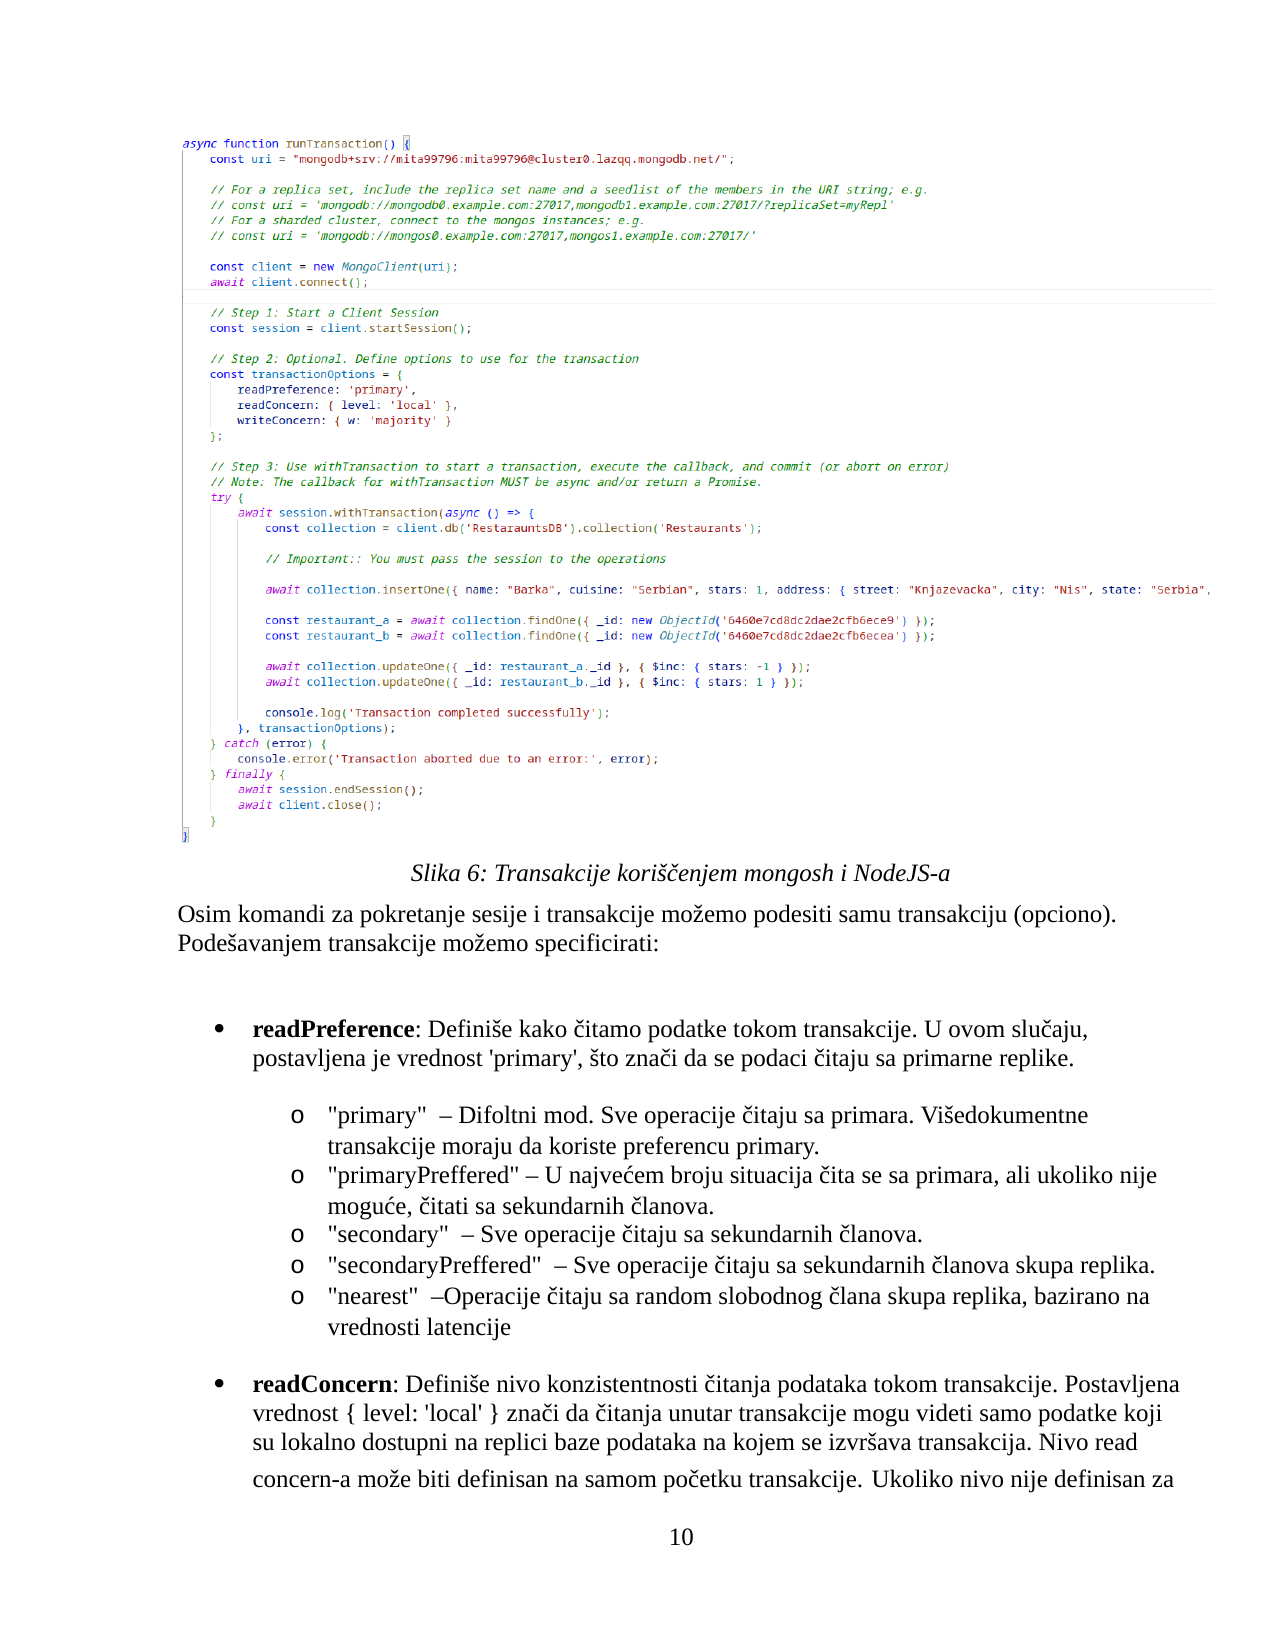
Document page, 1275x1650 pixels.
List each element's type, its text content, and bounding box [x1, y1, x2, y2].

text Osim komandi za pokretanje sesije i transakcije možemo podesiti samu transakciju (opciono). Podešavanjem transakcije možemo specificirati: [177, 899, 1186, 957]
list "secondaryPreffered" – Sve operacije čitaju sa sekundarnih članova skupa replika. [290, 1250, 1186, 1281]
list "primary" – Difoltni mod. Sve operacije čitaju sa primara. Višedokumentne transakcije moraju da koriste preferencu primary. [290, 1100, 1186, 1160]
list "primaryPreffered" – U najvećem broju situacija čita se sa primara, ali ukoliko nije moguće, čitati sa sekundarnih članova. [290, 1160, 1186, 1219]
text Slika 6: Transakcije koriščenjem mongosh i NodeJS-a [177, 858, 1186, 887]
list "secondary" – Sve operacije čitaju sa sekundarnih članova. [290, 1219, 1186, 1250]
picture [177, 135, 1215, 846]
list "nearest" –Operacije čitaju sa random slobodnog člana skupa replika, bazirano na vrednosti latencije [290, 1281, 1186, 1341]
list readConcern: Definiše nivo konzistentnosti čitanja podataka tokom transakcije. Postavljena vrednost { level: 'local' } znači da čitanja unutar transakcije mogu videti samo podatke koji su lokalno dostupni na replici baze podataka na kojem se izvršava transakcija. Nivo read concern-a može biti definisan na samom početku transakcije. Ukoliko nivo nije definisan za [215, 1369, 1186, 1494]
list readPreference: Definiše kako čitamo podatke tokom transakcije. U ovom slučaju, postavljena je vrednost 'primary', što znači da se podaci čitaju sa primarne replike. [215, 1014, 1186, 1072]
